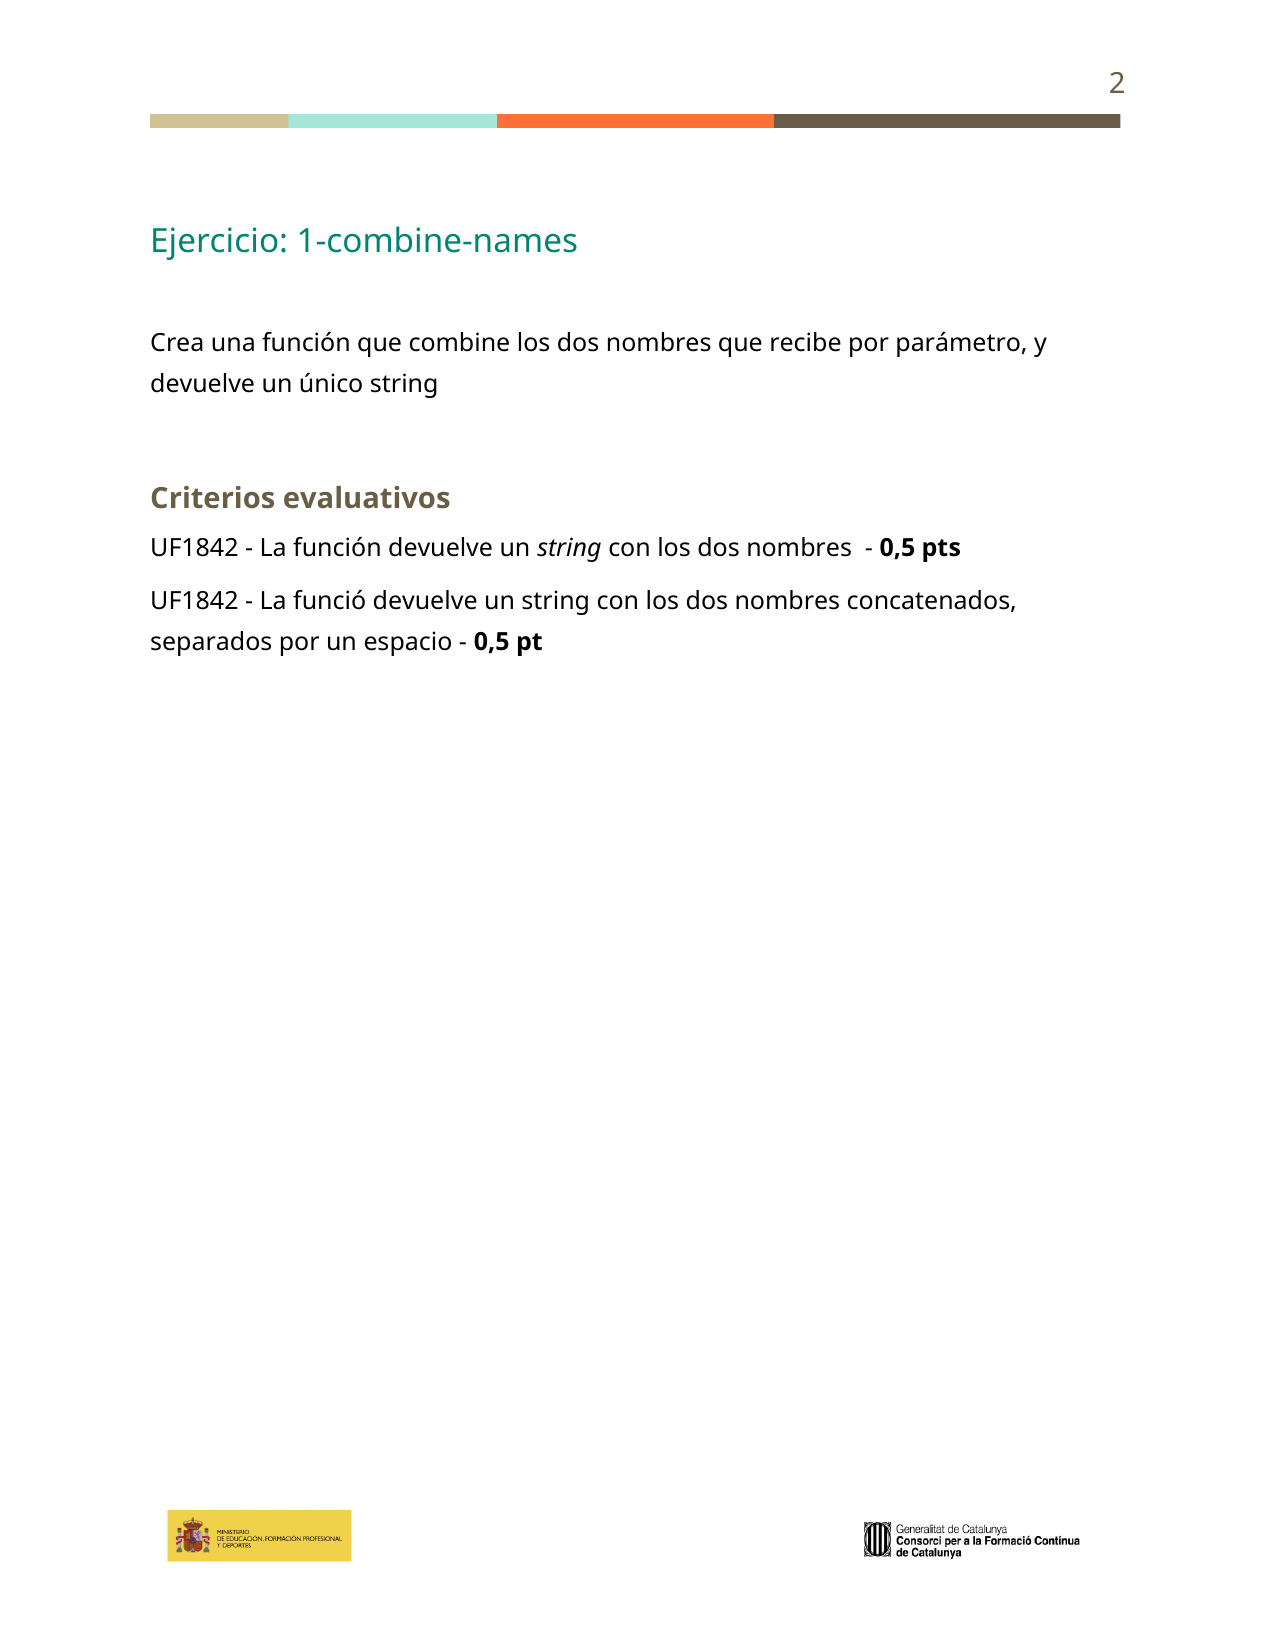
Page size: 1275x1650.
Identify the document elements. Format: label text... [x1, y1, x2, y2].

text UF1842 - La función devuelve un string con los dos nombres - 0,5 pts [150, 529, 1125, 563]
text Crea una función que combine los dos nombres que recibe por parámetro, y devuelve un único string [150, 325, 1125, 399]
subtitle Ejercicio: 1-combine-names [150, 217, 1125, 262]
text UF1842 - La funció devuelve un string con los dos nombres concatenados, separados por un espacio - 0,5 pt [150, 583, 1125, 658]
picture [150, 1500, 1125, 1575]
picture [150, 114, 1121, 128]
subtitle Criterios evaluativos [150, 477, 1125, 517]
